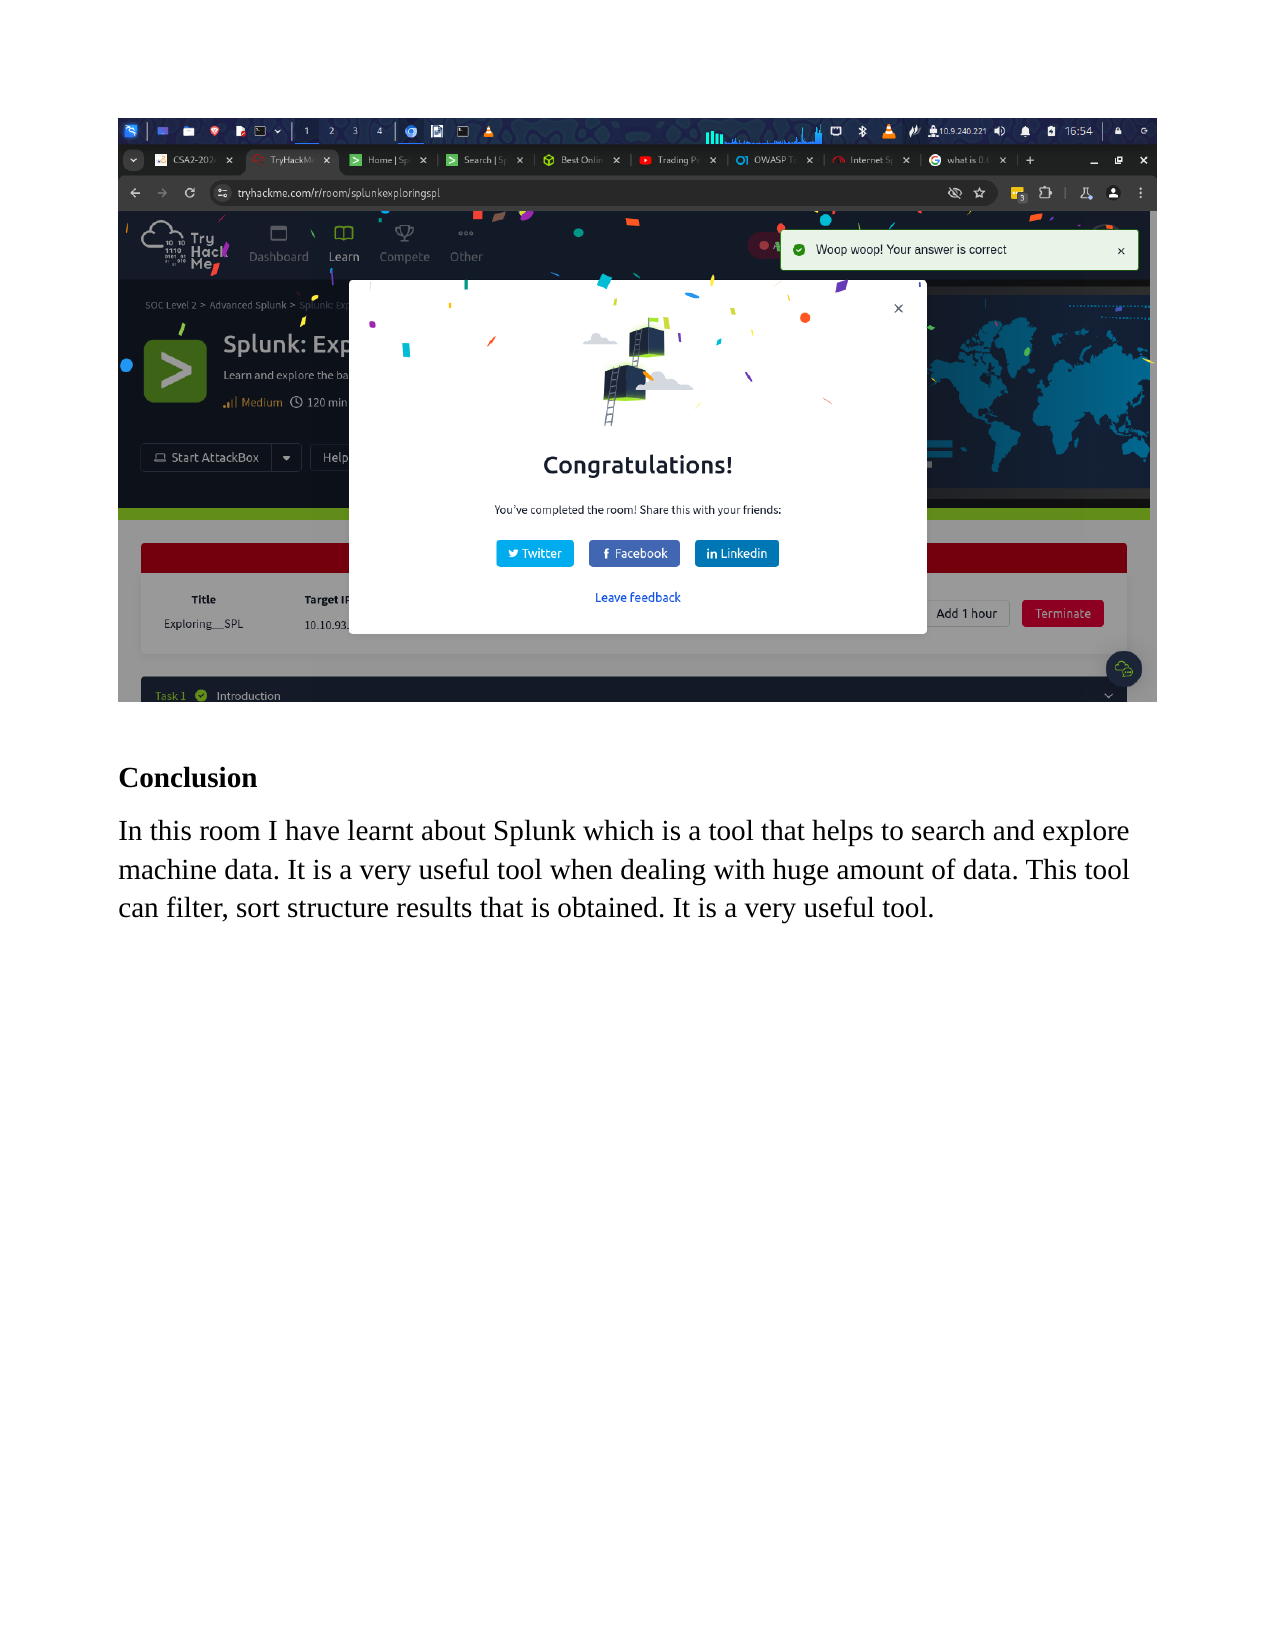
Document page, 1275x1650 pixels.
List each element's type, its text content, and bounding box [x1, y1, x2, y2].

text In this room I have learnt about Splunk which is a tool that helps to search and explore machine data. It is a very useful tool when dealing with huge amount of data. This tool can filter, sort structure results that is obtained. It is a very useful tool. [118, 813, 1157, 924]
picture [118, 118, 1157, 702]
text Conclusion [118, 760, 1157, 794]
